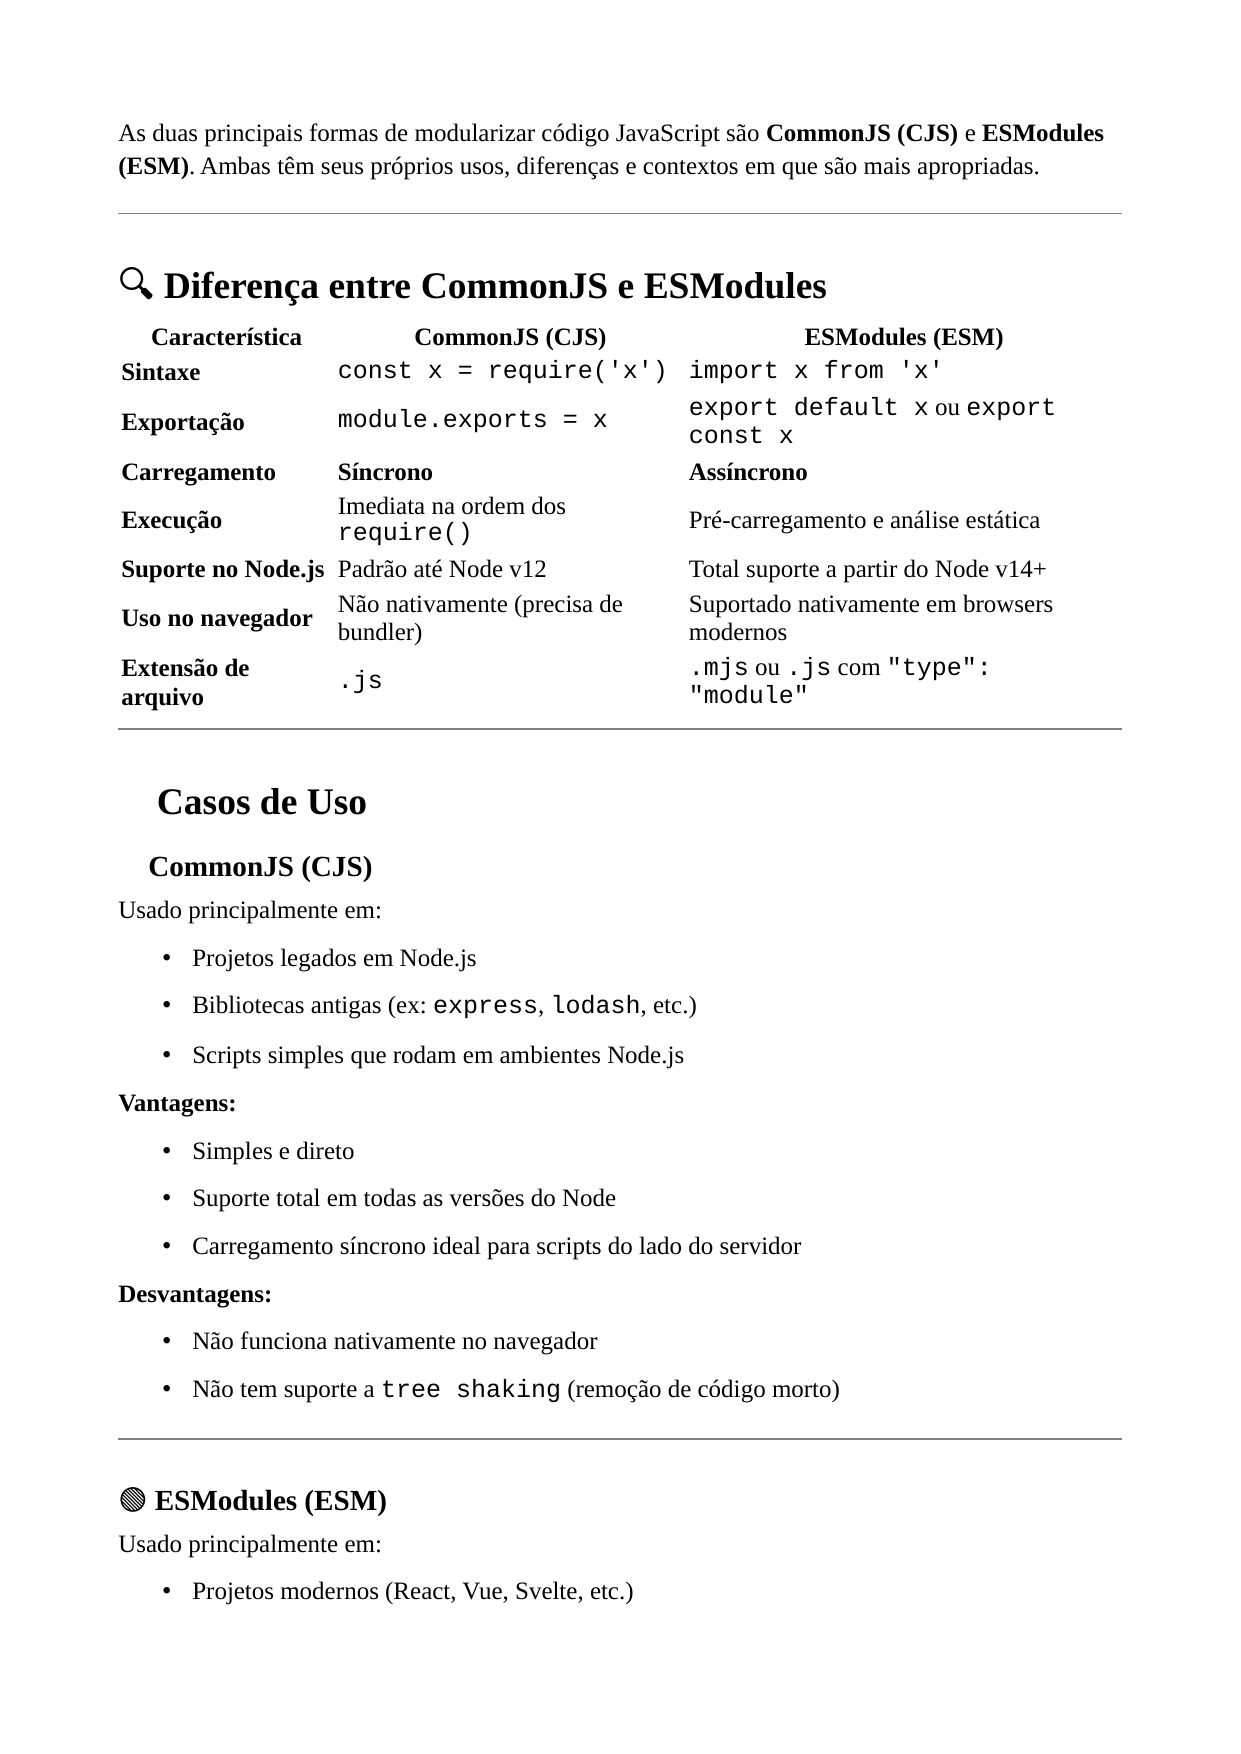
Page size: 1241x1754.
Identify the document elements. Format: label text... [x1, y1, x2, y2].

text As duas principais formas de modularizar código JavaScript são CommonJS (CJS) e ESModules (ESM). Ambas têm seus próprios usos, diferenças e contextos em que são mais apropriadas. [118, 118, 1122, 180]
table_header ESModules (ESM) [686, 320, 1122, 354]
table_header Característica [118, 320, 335, 354]
table_cell Execução [118, 488, 335, 551]
list Carregamento síncrono ideal para scripts do lado do servidor [162, 1231, 1122, 1260]
list Não funciona nativamente no navegador [162, 1326, 1122, 1355]
table_cell Uso no navegador [118, 586, 335, 649]
list Não tem suporte a tree shaking (remoção de código morto) [162, 1374, 1122, 1405]
list Simples e direto [162, 1136, 1122, 1164]
table_cell Suporte no Node.js [118, 551, 335, 586]
subtitle 🔵 CommonJS (CJS) [118, 849, 1122, 883]
table_cell export default x ou export const x [686, 389, 1122, 454]
subtitle 🔍 Diferença entre CommonJS e ESModules [118, 264, 1122, 307]
table_cell Síncrono [335, 454, 686, 488]
table_cell .mjs ou .js com "type": "module" [686, 649, 1122, 714]
list Scripts simples que rodam em ambientes Node.js [162, 1041, 1122, 1069]
subtitle 🟢 ESModules (ESM) [118, 1483, 1122, 1516]
text Usado principalmente em: [118, 1529, 1122, 1557]
list Suporte total em todas as versões do Node [162, 1183, 1122, 1212]
table_cell Pré-carregamento e análise estática [686, 488, 1122, 551]
table_cell Imediata na ordem dos require() [335, 488, 686, 551]
table_cell Total suporte a partir do Node v14+ [686, 551, 1122, 586]
subtitle 🧰 Casos de Uso [118, 779, 1122, 822]
table_cell .js [335, 649, 686, 714]
table_cell Extensão de arquivo [118, 649, 335, 714]
table_cell Não nativamente (precisa de bundler) [335, 586, 686, 649]
table_cell Exportação [118, 389, 335, 454]
table_cell Padrão até Node v12 [335, 551, 686, 586]
text Vantagens: [118, 1088, 1122, 1117]
table_cell import x from 'x' [686, 354, 1122, 389]
text Usado principalmente em: [118, 895, 1122, 924]
list Projetos legados em Node.js [162, 943, 1122, 972]
list Projetos modernos (React, Vue, Svelte, etc.) [162, 1576, 1122, 1605]
list Bibliotecas antigas (ex: express, lodash, etc.) [162, 991, 1122, 1021]
table_cell Suportado nativamente em browsers modernos [686, 586, 1122, 649]
table_cell Carregamento [118, 454, 335, 488]
table_cell Assíncrono [686, 454, 1122, 488]
text Desvantagens: [118, 1279, 1122, 1307]
table_cell module.exports = x [335, 389, 686, 454]
table_cell Sintaxe [118, 354, 335, 389]
table_header CommonJS (CJS) [335, 320, 686, 354]
table_cell const x = require('x') [335, 354, 686, 389]
